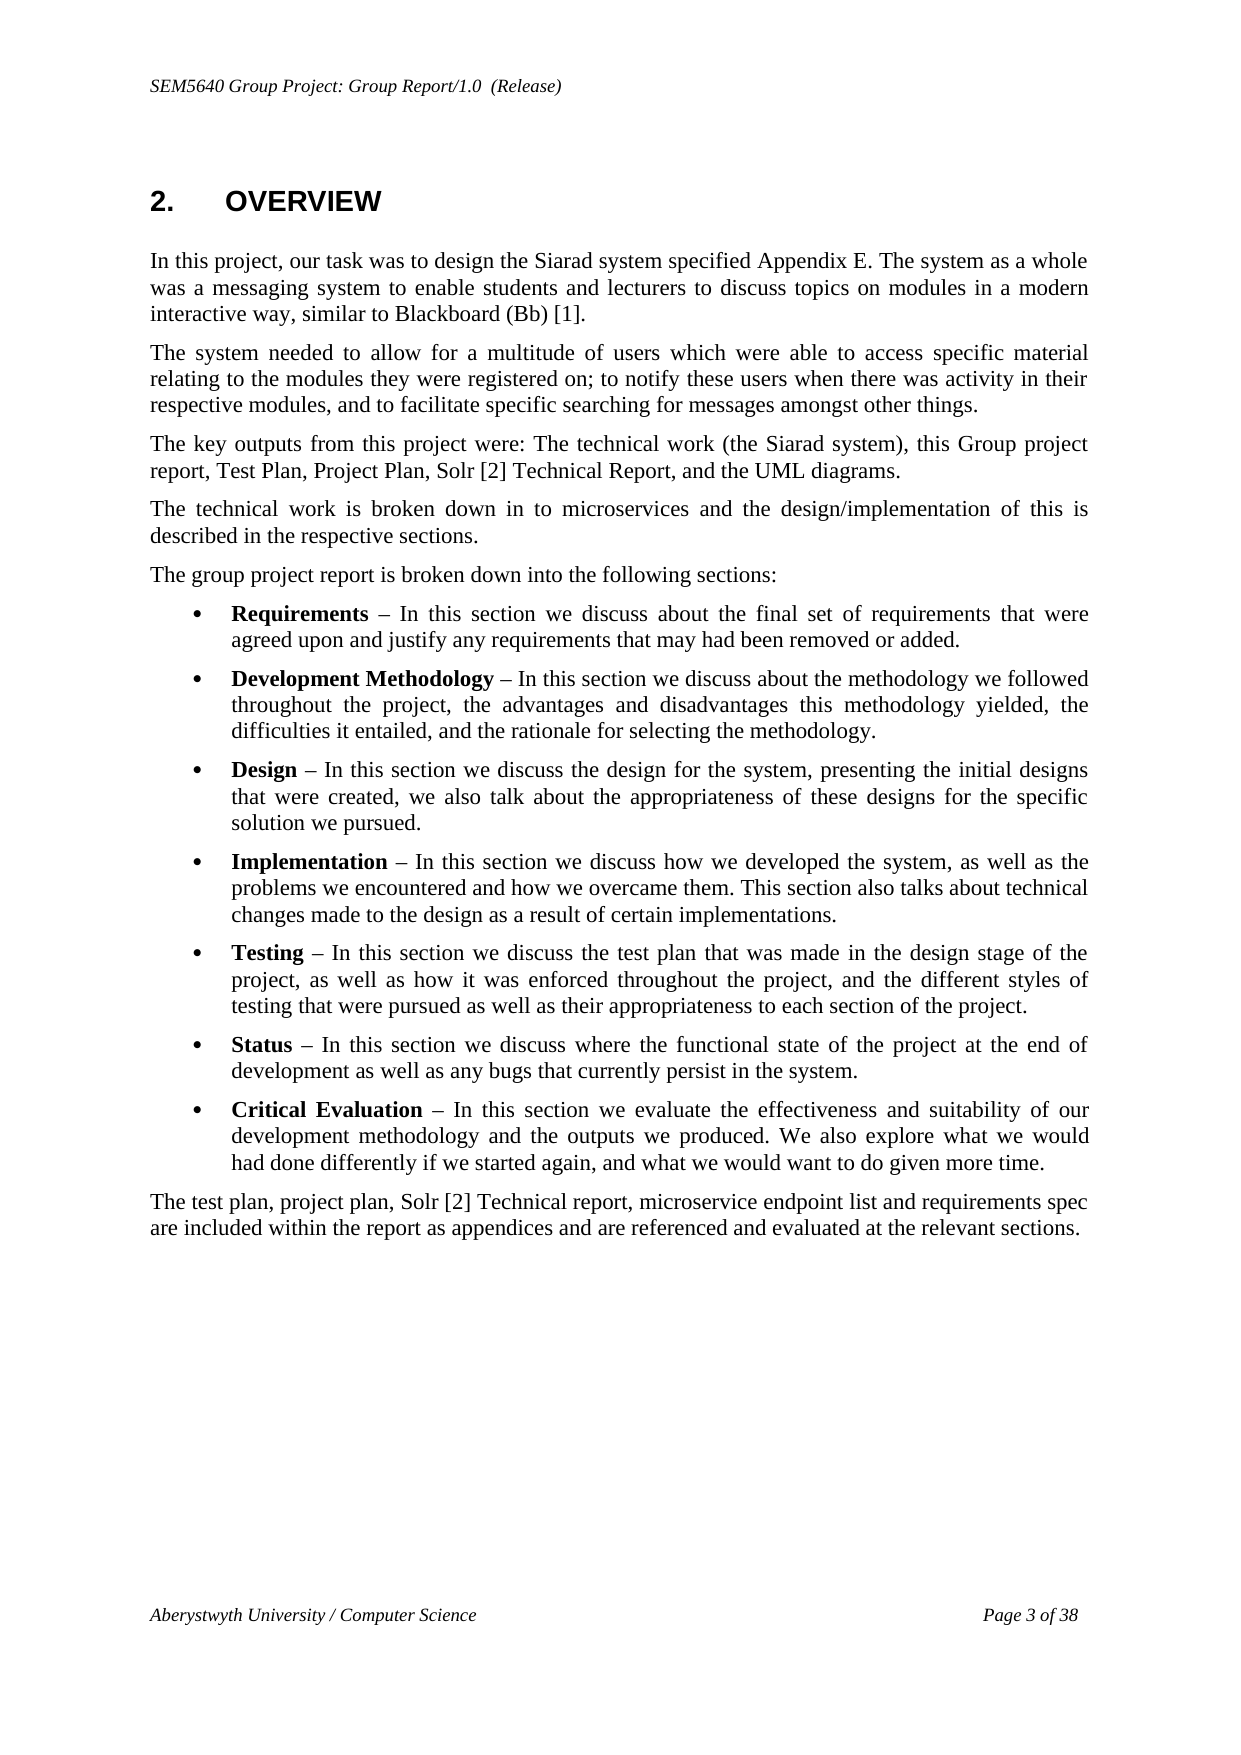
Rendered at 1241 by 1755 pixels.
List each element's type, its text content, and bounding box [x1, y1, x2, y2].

list Testing – In this section we discuss the test plan that was made in the design stage of the project, as well as how it was enforced throughout the project, and the different styles of testing that were pursued as well as their appropriateness to each section of the project. [194, 939, 1090, 1018]
list Implementation – In this section we discuss how we developed the system, as well as the problems we encountered and how we overcame them. This section also talks about technical changes made to the design as a result of certain implementations. [194, 848, 1090, 927]
list Requirements – In this section we discuss about the final set of requirements that were agreed upon and justify any requirements that may had been removed or added. [194, 599, 1090, 652]
list Status – In this section we discuss where the functional state of the project at the end of development as well as any bugs that currently persist in the system. [194, 1031, 1090, 1084]
list Development Methodology – In this section we discuss about the methodology we followed throughout the project, the advantages and disadvantages this methodology yielded, the difficulties it entailed, and the rationale for selecting the methodology. [194, 665, 1090, 744]
text In this project, our task was to design the Siarad system specified Appendix E. The system as a whole was a messaging system to enable students and lecturers to discuss topics on modules in a modern interactive way, similar to Blackboard (Bb) [1]. [150, 247, 1090, 326]
text The test plan, project plan, Solr [2] Technical report, microservice endpoint list and requirements spec are included within the report as appendices and are referenced and evaluated at the relevant sections. [150, 1188, 1090, 1241]
text The technical work is broken down in to microservices and the design/implementation of this is described in the respective sections. [150, 496, 1090, 548]
subtitle Overview [150, 184, 1090, 218]
list Critical Evaluation – In this section we evaluate the effectiveness and suitability of our development methodology and the outputs we produced. We also explore what we would had done differently if we started again, and what we would want to do given more time. [194, 1096, 1090, 1175]
text The key outputs from this project were: The technical work (the Siarad system), this Group project report, Test Plan, Project Plan, Solr [2] Technical Report, and the UML diagrams. [150, 430, 1090, 483]
text The system needed to allow for a multitude of users which were able to access specific material relating to the modules they were registered on; to notify these users when there was activity in their respective modules, and to facilitate specific searching for messages amongst other things. [150, 339, 1090, 418]
list Design – In this section we discuss the design for the system, presenting the initial designs that were created, we also talk about the appropriateness of these designs for the specific solution we pursued. [194, 756, 1090, 835]
text The group project report is broken down into the following sections: [150, 561, 1090, 587]
